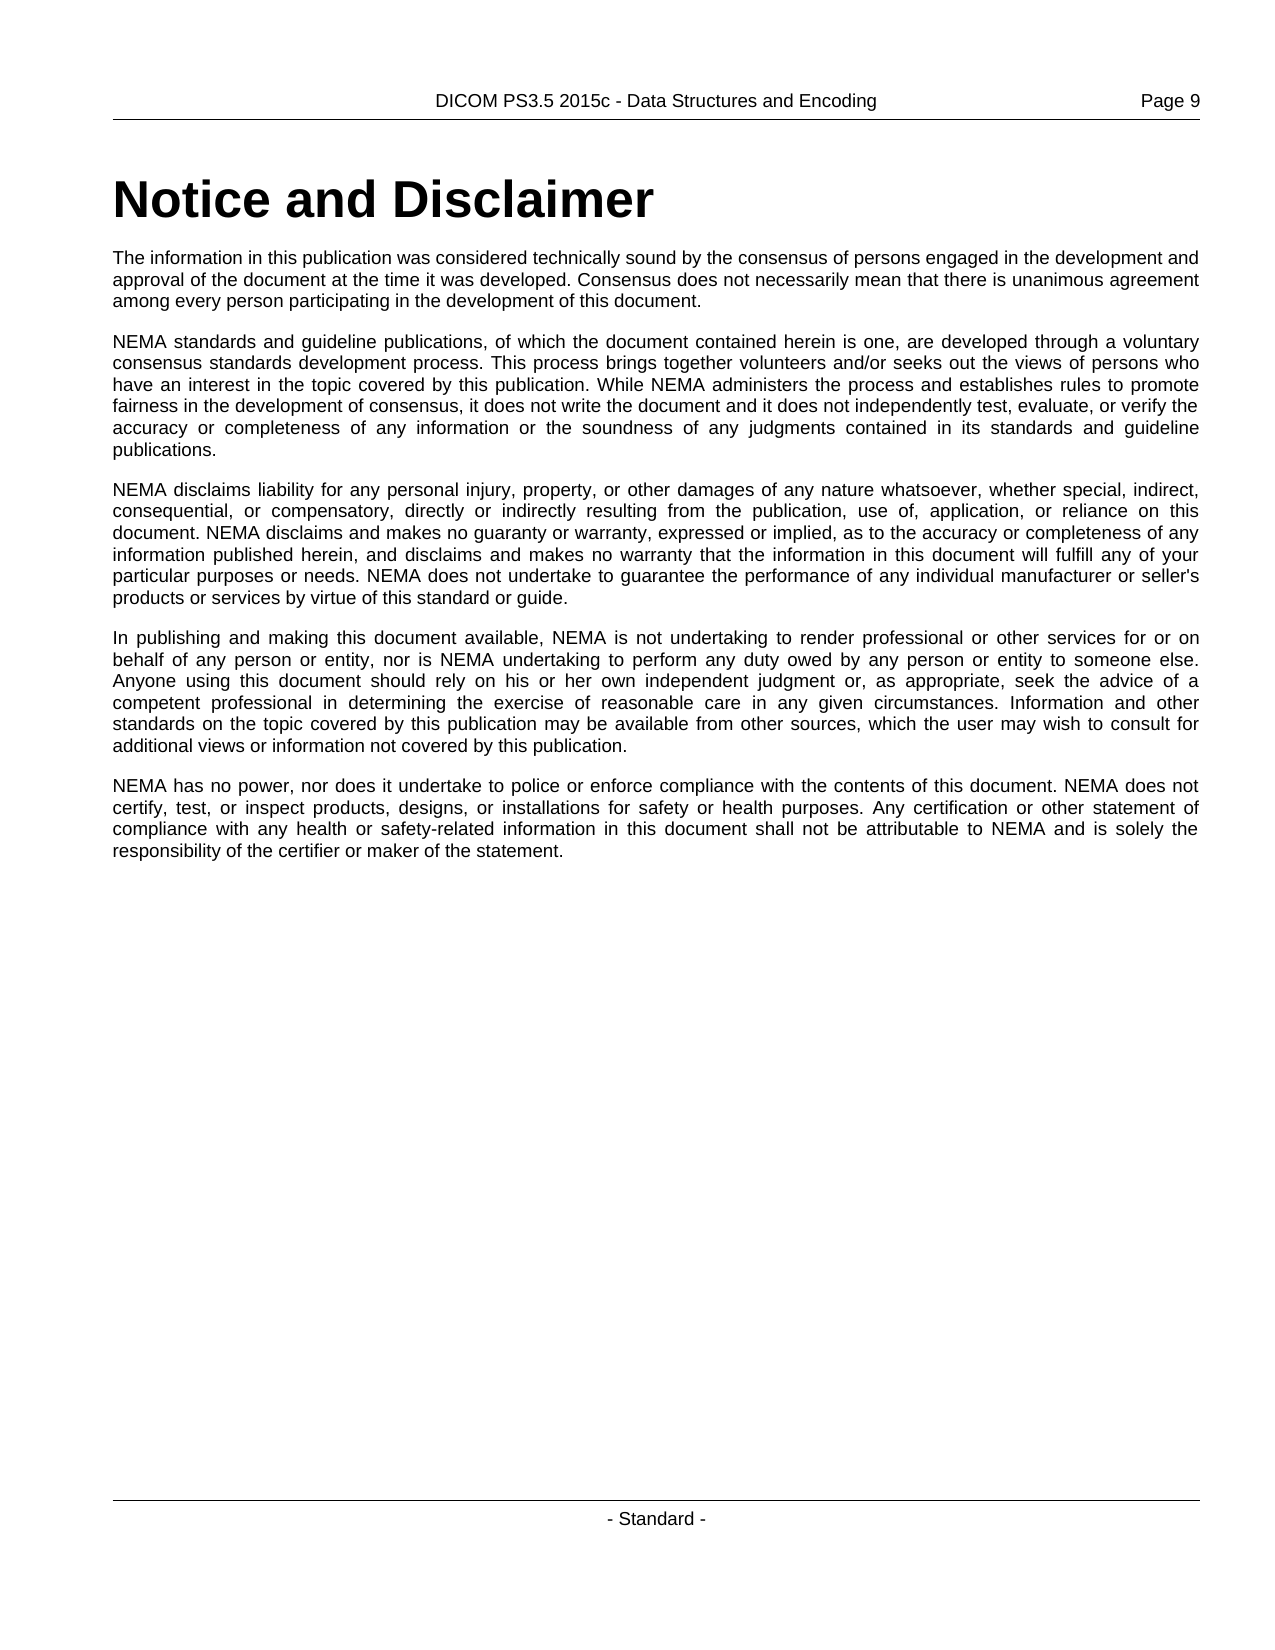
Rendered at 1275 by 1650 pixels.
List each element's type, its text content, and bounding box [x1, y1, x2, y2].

text NEMA has no power, nor does it undertake to police or enforce compliance with the contents of this document. NEMA does not certify, test, or inspect products, designs, or installations for safety or health purposes. Any certification or other statement of compliance with any health or safety-related information in this document shall not be attributable to NEMA and is solely the responsibility of the certifier or maker of the statement. [112, 775, 1200, 861]
text The information in this publication was considered technically sound by the consensus of persons engaged in the development and approval of the document at the time it was developed. Consensus does not necessarily mean that there is unanimous agreement among every person participating in the development of this document. [112, 247, 1200, 312]
text NEMA standards and guideline publications, of which the document contained herein is one, are developed through a voluntary consensus standards development process. This process brings together volunteers and/or seeks out the views of persons who have an interest in the topic covered by this publication. While NEMA administers the process and establishes rules to promote fairness in the development of consensus, it does not write the document and it does not independently test, evaluate, or verify the accuracy or completeness of any information or the soundness of any judgments contained in its standards and guideline publications. [112, 331, 1200, 460]
text In publishing and making this document available, NEMA is not undertaking to render professional or other services for or on behalf of any person or entity, nor is NEMA undertaking to perform any duty owed by any person or entity to someone else. Anyone using this document should rely on his or her own independent judgment or, as appropriate, seek the advice of a competent professional in determining the exercise of reasonable care in any given circumstances. Information and other standards on the topic covered by this publication may be available from other sources, which the user may wish to consult for additional views or information not covered by this publication. [112, 627, 1200, 756]
text NEMA disclaims liability for any personal injury, property, or other damages of any nature whatsoever, whether special, indirect, consequential, or compensatory, directly or indirectly resulting from the publication, use of, application, or reliance on this document. NEMA disclaims and makes no guaranty or warranty, expressed or implied, as to the accuracy or completeness of any information published herein, and disclaims and makes no warranty that the information in this document will fulfill any of your particular purposes or needs. NEMA does not undertake to guarantee the performance of any individual manufacturer or seller's products or services by virtue of this standard or guide. [112, 479, 1200, 608]
text Notice and Disclaimer [112, 169, 1200, 228]
